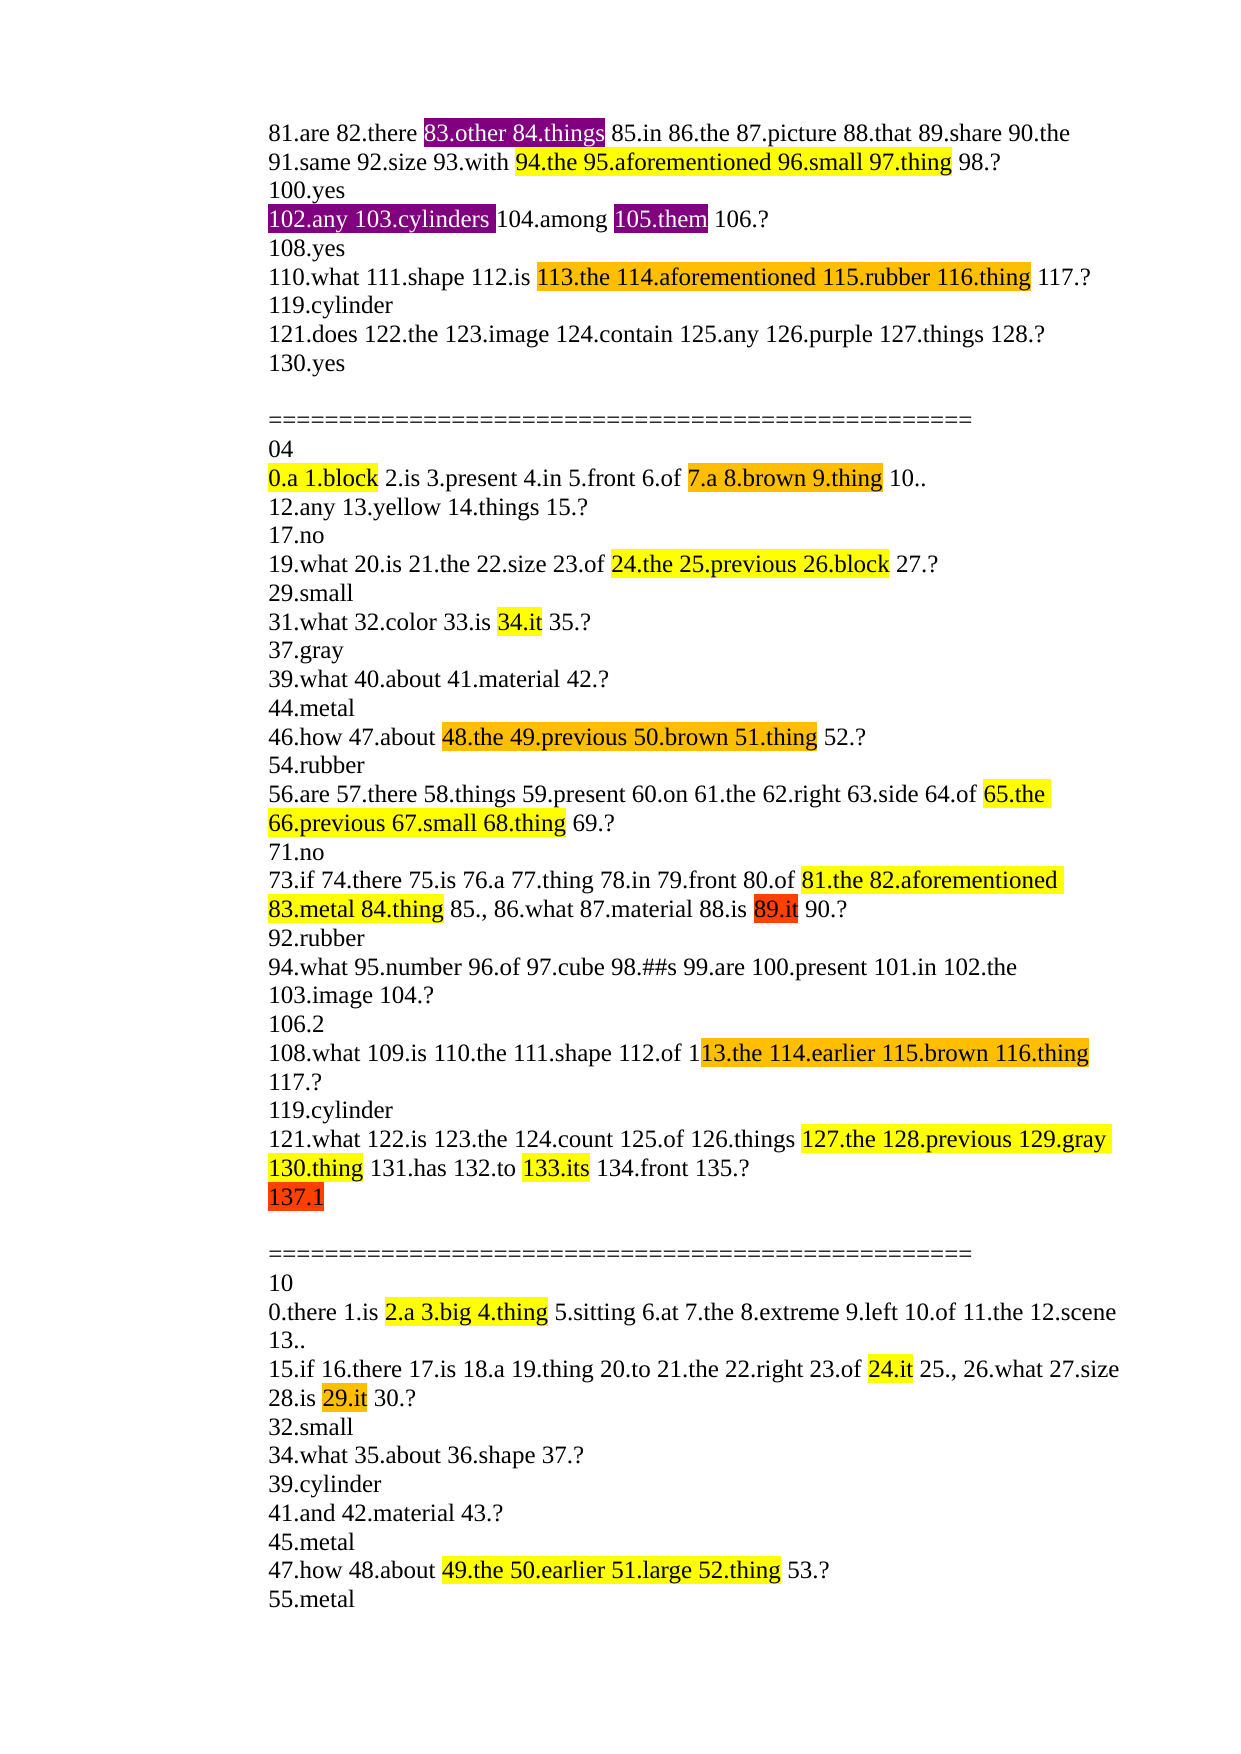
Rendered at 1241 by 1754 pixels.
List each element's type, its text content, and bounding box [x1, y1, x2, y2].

text 04 [268, 434, 1122, 463]
text 31.what 32.color 33.is 34.it 35.? [268, 607, 1122, 636]
text 55.metal [268, 1584, 1122, 1613]
text 17.no [268, 521, 1122, 549]
text 39.cylinder [268, 1469, 1122, 1498]
text 56.are 57.there 58.things 59.present 60.on 61.the 62.right 63.side 64.of 65.the 66.previous 67.small 68.thing 69.? [268, 779, 1122, 837]
text 119.cylinder [268, 291, 1122, 319]
text 34.what 35.about 36.shape 37.? [268, 1441, 1122, 1469]
text 12.any 13.yellow 14.things 15.? [268, 492, 1122, 521]
text 137.1 [268, 1182, 1122, 1211]
text 100.yes [268, 176, 1122, 204]
text 110.what 111.shape 112.is 113.the 114.aforementioned 115.rubber 116.thing 117.? [268, 262, 1122, 291]
text 0.a 1.block 2.is 3.present 4.in 5.front 6.of 7.a 8.brown 9.thing 10.. [268, 463, 1122, 492]
text 46.how 47.about 48.the 49.previous 50.brown 51.thing 52.? [268, 722, 1122, 751]
text 15.if 16.there 17.is 18.a 19.thing 20.to 21.the 22.right 23.of 24.it 25., 26.what 27.size 28.is 29.it 30.? [268, 1354, 1122, 1412]
text 73.if 74.there 75.is 76.a 77.thing 78.in 79.front 80.of 81.the 82.aforementioned 83.metal 84.thing 85., 86.what 87.material 88.is 89.it 90.? [268, 866, 1122, 923]
text 121.does 122.the 123.image 124.contain 125.any 126.purple 127.things 128.? [268, 319, 1122, 348]
text 54.rubber [268, 751, 1122, 779]
text 81.are 82.there 83.other 84.things 85.in 86.the 87.picture 88.that 89.share 90.the 91.same 92.size 93.with 94.the 95.aforementioned 96.small 97.thing 98.? [268, 118, 1122, 176]
text 92.rubber [268, 923, 1122, 952]
text 29.small [268, 578, 1122, 607]
text 71.no [268, 837, 1122, 866]
text 10 [268, 1268, 1122, 1297]
text 106.2 [268, 1009, 1122, 1038]
text 32.small [268, 1412, 1122, 1441]
text 37.gray [268, 636, 1122, 664]
text 19.what 20.is 21.the 22.size 23.of 24.the 25.previous 26.block 27.? [268, 549, 1122, 578]
text 47.how 48.about 49.the 50.earlier 51.large 52.thing 53.? [268, 1556, 1122, 1584]
text 102.any 103.cylinders 104.among 105.them 106.? [268, 204, 1122, 233]
text 108.what 109.is 110.the 111.shape 112.of 113.the 114.earlier 115.brown 116.thing 117.? [268, 1038, 1122, 1096]
text 94.what 95.number 96.of 97.cube 98.##s 99.are 100.present 101.in 102.the 103.image 104.? [268, 952, 1122, 1009]
text 0.there 1.is 2.a 3.big 4.thing 5.sitting 6.at 7.the 8.extreme 9.left 10.of 11.the 12.scene 13.. [268, 1297, 1122, 1354]
text ================================================== [268, 406, 1122, 434]
text 119.cylinder [268, 1096, 1122, 1124]
text 41.and 42.material 43.? [268, 1498, 1122, 1527]
text 108.yes [268, 233, 1122, 262]
text 45.metal [268, 1527, 1122, 1556]
text 44.metal [268, 693, 1122, 722]
text 121.what 122.is 123.the 124.count 125.of 126.things 127.the 128.previous 129.gray 130.thing 131.has 132.to 133.its 134.front 135.? [268, 1124, 1122, 1182]
text ================================================== [268, 1239, 1122, 1268]
text 39.what 40.about 41.material 42.? [268, 664, 1122, 693]
text 130.yes [268, 348, 1122, 377]
